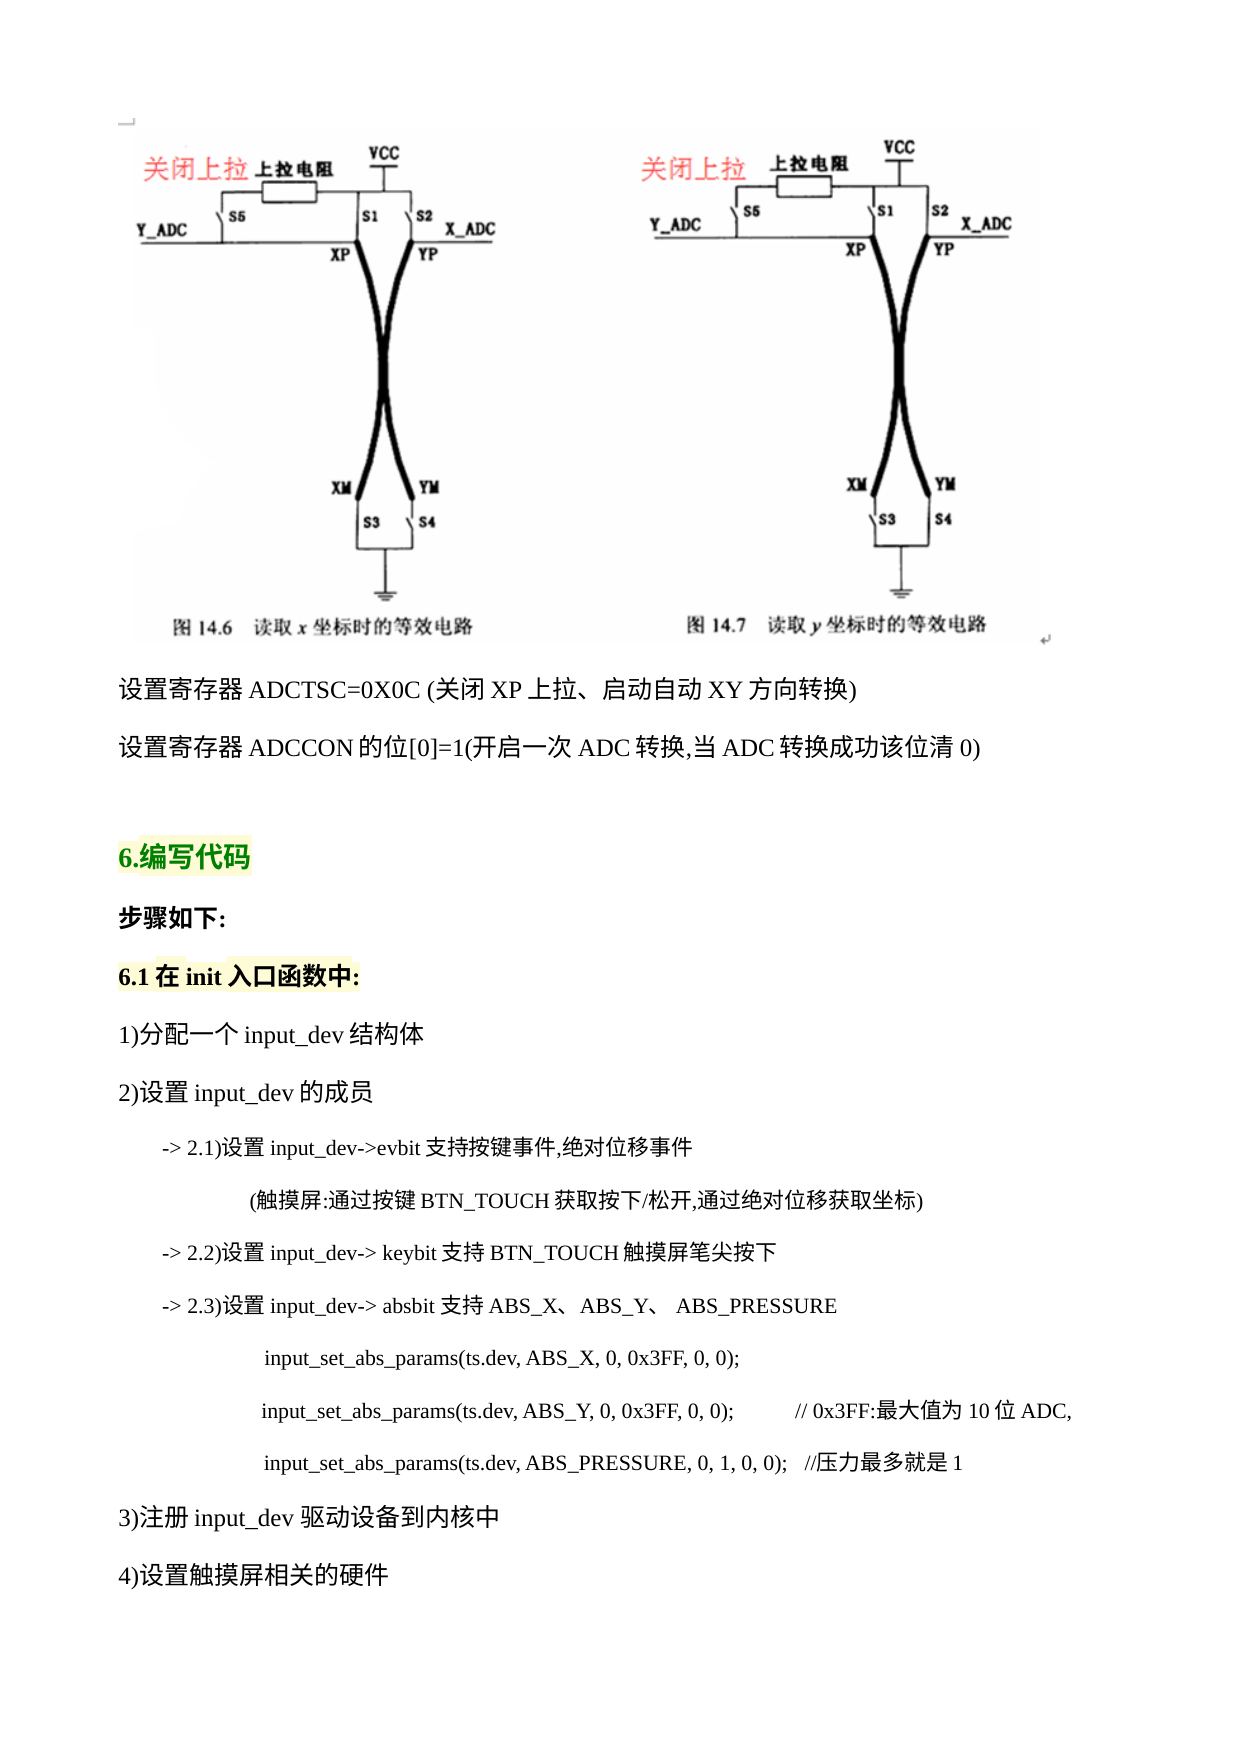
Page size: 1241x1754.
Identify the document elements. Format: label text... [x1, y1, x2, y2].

text input_set_abs_params(ts.dev, ABS_Y, 0, 0x3FF, 0, 0); // 0x3FF:最大值为10位ADC, [118, 1393, 1122, 1424]
text -> 2.2)设置input_dev-> keybit支持BTN_TOUCH触摸屏笔尖按下 [118, 1235, 1122, 1267]
text 4)设置触摸屏相关的硬件 [118, 1556, 1122, 1592]
text (触摸屏:通过按键BTN_TOUCH获取按下/松开,通过绝对位移获取坐标) [118, 1183, 1122, 1214]
text 6.1 在init入口函数中: [118, 956, 1122, 992]
text input_set_abs_params(ts.dev, ABS_X, 0, 0x3FF, 0, 0); [118, 1340, 1122, 1372]
text 设置寄存器ADCTSC=0X0C (关闭XP上拉、启动自动XY方向转换) [118, 670, 1122, 706]
text 3)注册input_dev 驱动设备到内核中 [118, 1498, 1122, 1534]
text 1)分配一个input_dev结构体 [118, 1014, 1122, 1051]
text 6.编写代码 [118, 835, 1122, 876]
text 设置寄存器ADCCON的位[0]=1(开启一次ADC转换,当ADC转换成功该位清0) [118, 728, 1122, 764]
text 步骤如下: [118, 898, 1122, 934]
picture [118, 118, 1056, 650]
text -> 2.3)设置input_dev-> absbit 支持ABS_X、ABS_Y、 ABS_PRESSURE [118, 1288, 1122, 1319]
text -> 2.1)设置input_dev->evbit支持按键事件,绝对位移事件 [118, 1130, 1122, 1162]
text 2)设置input_dev的成员 [118, 1072, 1122, 1108]
text input_set_abs_params(ts.dev, ABS_PRESSURE, 0, 1, 0, 0); //压力最多就是1 [118, 1445, 1122, 1477]
